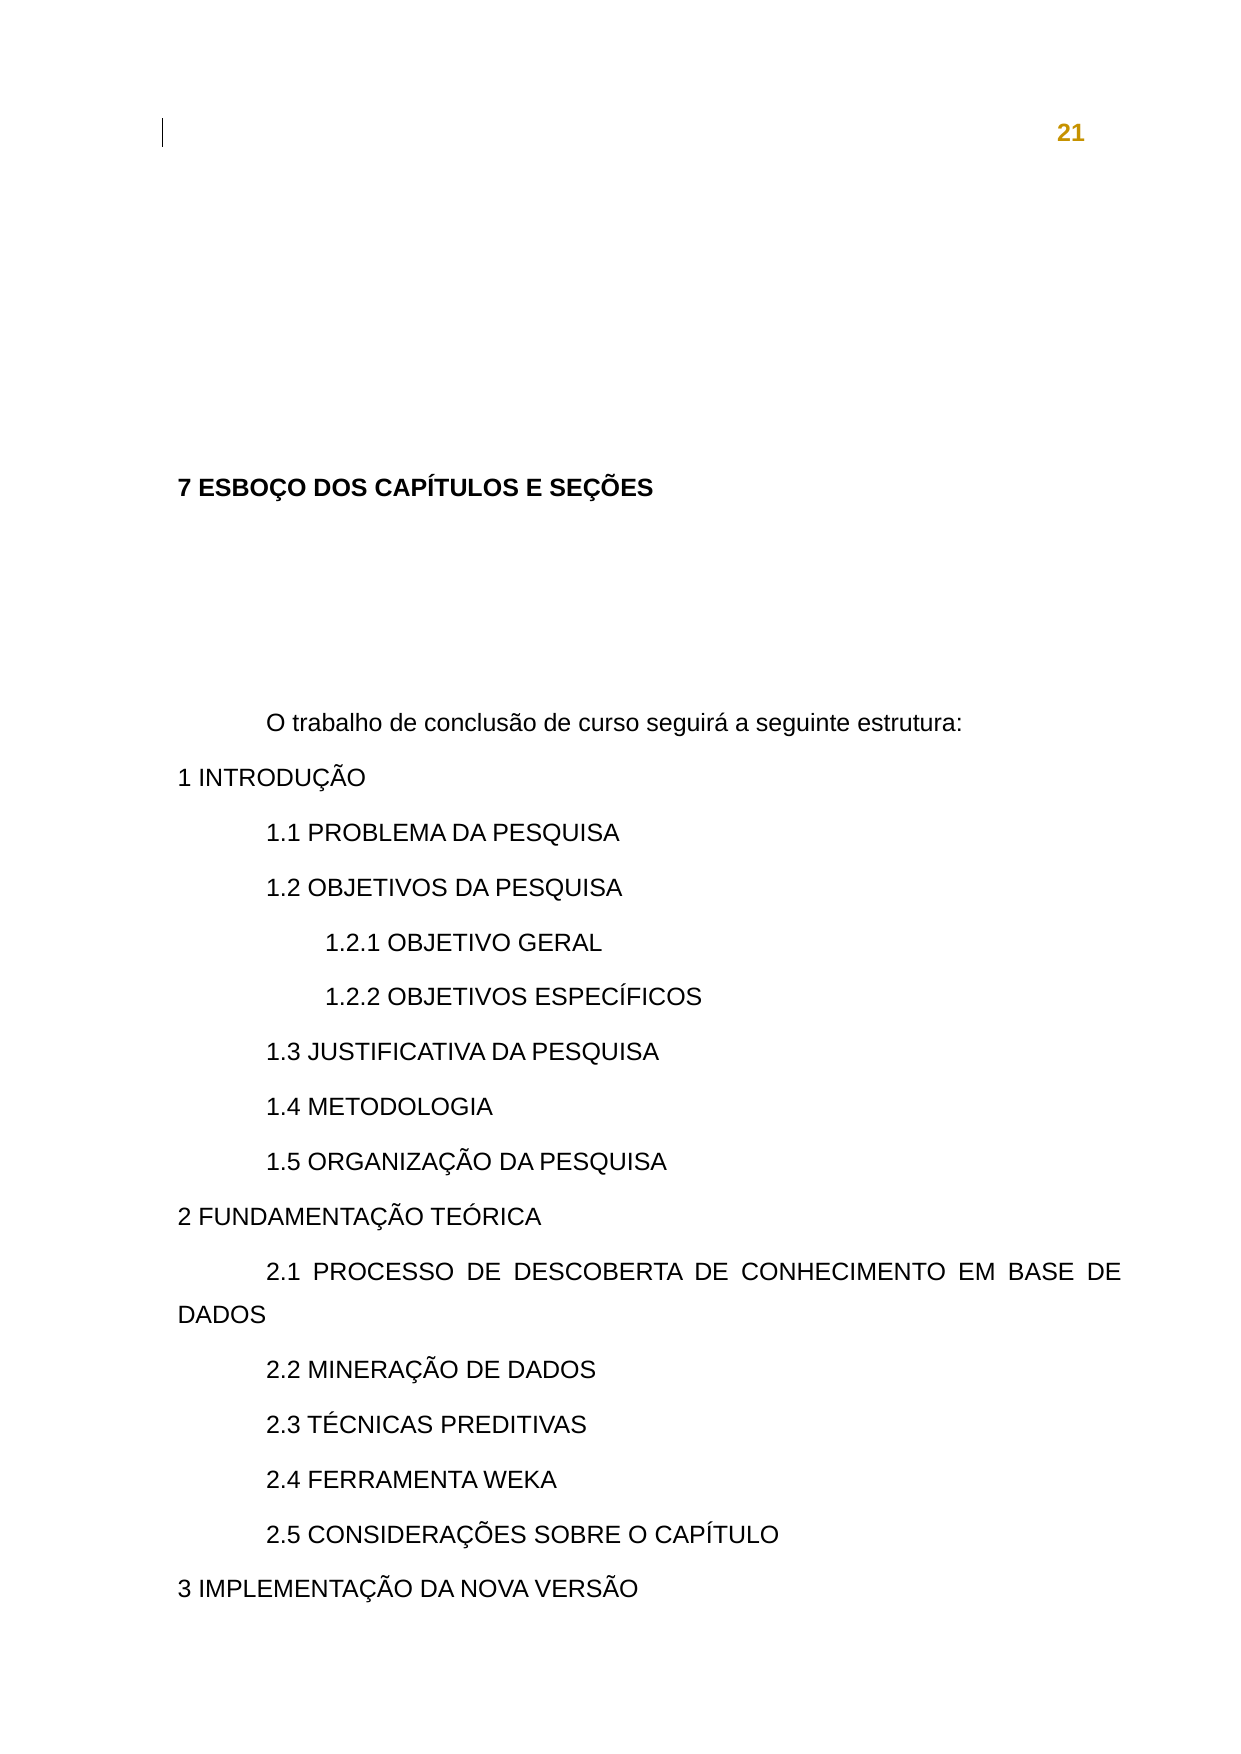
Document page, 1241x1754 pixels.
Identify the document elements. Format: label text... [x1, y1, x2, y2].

text 2.3 TÉCNICAS PREDITIVAS [177, 1410, 1122, 1438]
text 1.2.1 OBJETIVO GERAL [177, 927, 1122, 956]
text 1.2 OBJETIVOS DA PESQUISA [177, 873, 1122, 901]
text 2 FUNDAMENTAÇÃO TEÓRICA [177, 1202, 1122, 1231]
text 1.2.2 OBJETIVOS ESPECÍFICOS [177, 982, 1122, 1011]
text 2.4 FERRAMENTA WEKA [177, 1465, 1122, 1493]
text 2.2 MINERAÇÃO DE DADOS [177, 1355, 1122, 1384]
text 1.1 PROBLEMA DA PESQUISA [177, 818, 1122, 846]
text 1 INTRODUÇÃO [177, 763, 1122, 792]
text 3 IMPLEMENTAÇÃO DA NOVA VERSÃO [177, 1574, 1122, 1603]
text 7 ESBOÇO DOS CAPÍTULOS E SEÇÕES [177, 472, 1122, 501]
text 2.5 CONSIDERAÇÕES SOBRE O CAPÍTULO [177, 1519, 1122, 1548]
text 1.4 METODOLOGIA [177, 1092, 1122, 1121]
text 1.3 JUSTIFICATIVA DA PESQUISA [177, 1037, 1122, 1066]
text O trabalho de conclusão de curso seguirá a seguinte estrutura: [177, 708, 1122, 737]
text 1.5 ORGANIZAÇÃO DA PESQUISA [177, 1147, 1122, 1176]
text 2.1 PROCESSO DE DESCOBERTA DE CONHECIMENTO EM BASE DE DADOS [177, 1257, 1122, 1329]
